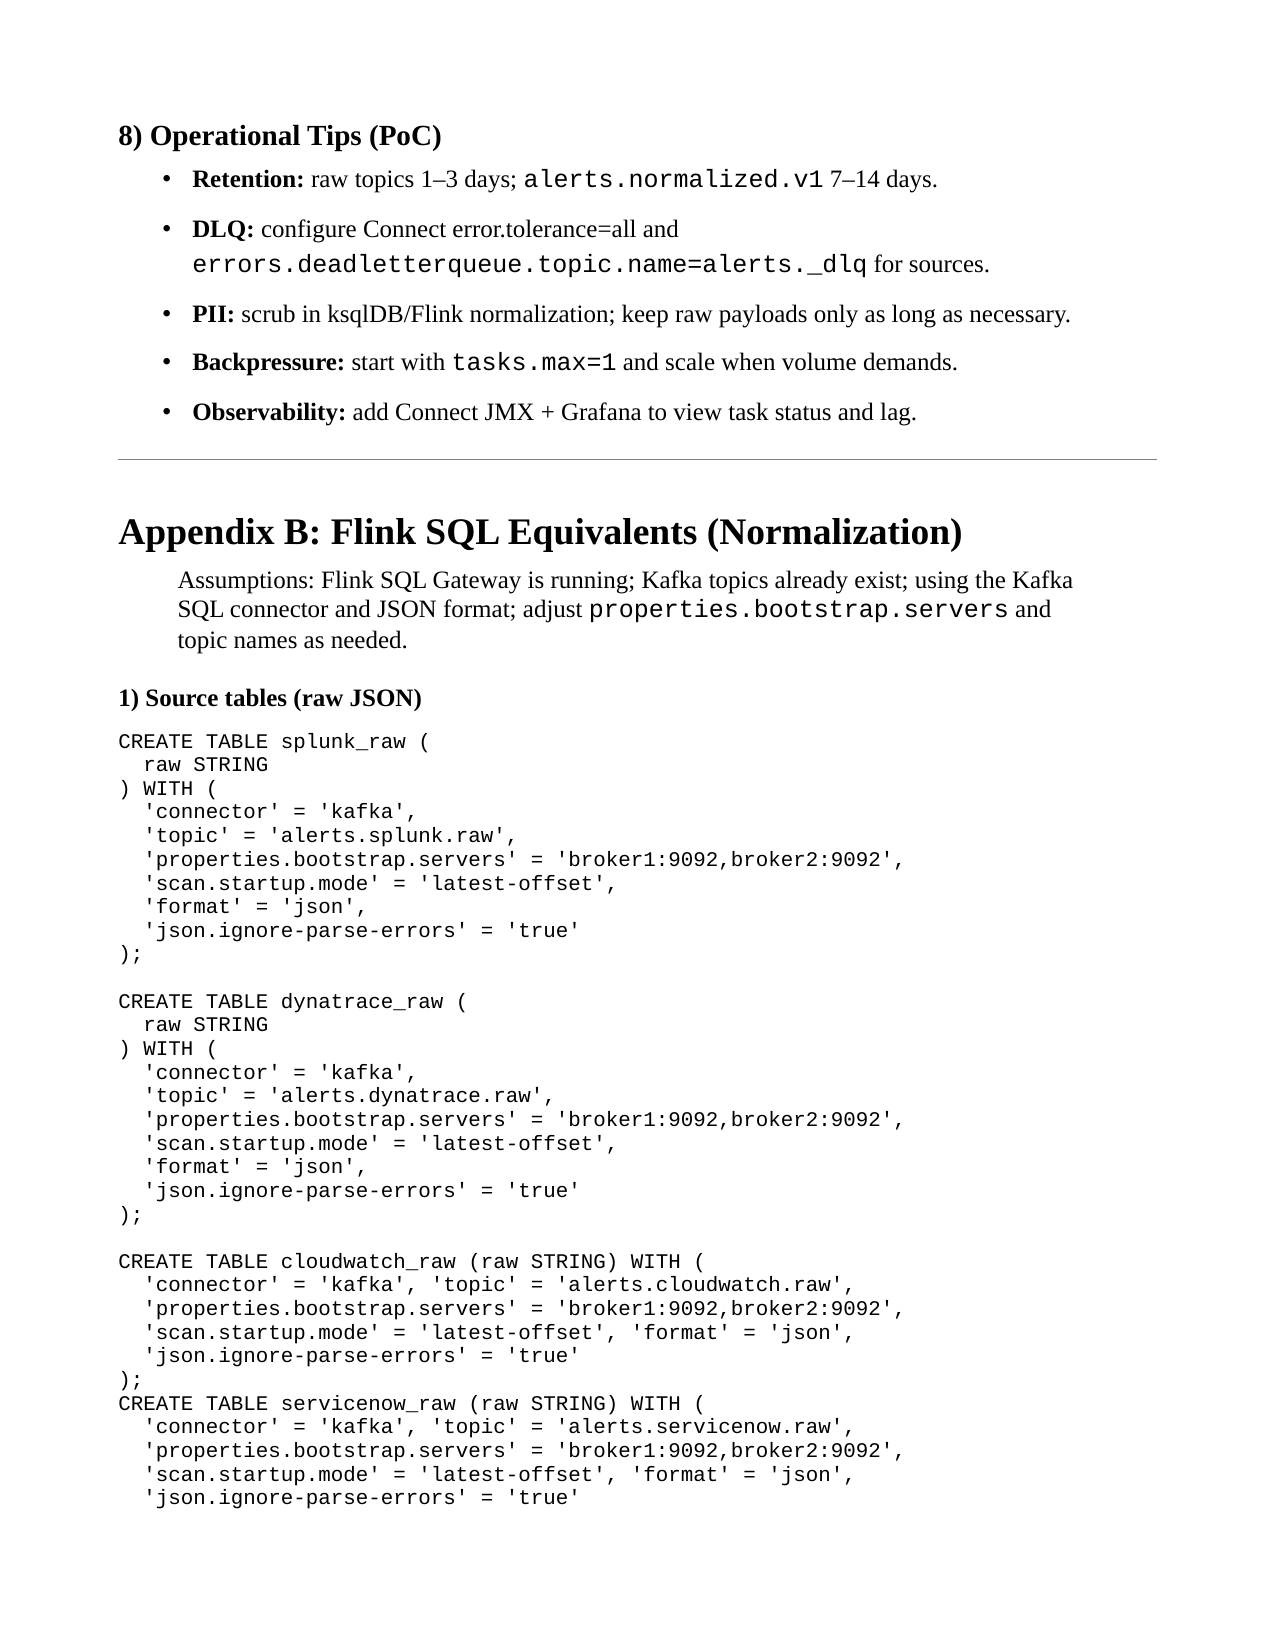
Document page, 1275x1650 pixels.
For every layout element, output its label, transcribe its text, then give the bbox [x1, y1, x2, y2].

text 'scan.startup.mode' = 'latest-offset', [118, 872, 1157, 896]
text raw STRING [118, 754, 1157, 778]
text 'connector' = 'kafka', 'topic' = 'alerts.servicenow.raw', [118, 1416, 1157, 1440]
list PII: scrub in ksqlDB/Flink normalization; keep raw payloads only as long as necessary. [162, 299, 1157, 328]
text 'json.ignore-parse-errors' = 'true' [118, 1180, 1157, 1203]
list Retention: raw topics 1–3 days; alerts.normalized.v1 7–14 days. [162, 164, 1157, 195]
text 'connector' = 'kafka', [118, 802, 1157, 825]
text 'scan.startup.mode' = 'latest-offset', 'format' = 'json', [118, 1464, 1157, 1487]
text CREATE TABLE splunk_raw ( [118, 731, 1157, 754]
text 'json.ignore-parse-errors' = 'true' [118, 1345, 1157, 1369]
subtitle Appendix B: Flink SQL Equivalents (Normalization) [118, 509, 1157, 553]
text 'json.ignore-parse-errors' = 'true' [118, 1487, 1157, 1511]
text 'connector' = 'kafka', [118, 1062, 1157, 1085]
text 'topic' = 'alerts.dynatrace.raw', [118, 1085, 1157, 1109]
text ); [118, 1369, 1157, 1393]
text CREATE TABLE dynatrace_raw ( [118, 991, 1157, 1014]
text CREATE TABLE cloudwatch_raw (raw STRING) WITH ( [118, 1251, 1157, 1274]
text 'format' = 'json', [118, 896, 1157, 920]
text 'properties.bootstrap.servers' = 'broker1:9092,broker2:9092', [118, 1109, 1157, 1133]
subtitle 8) Operational Tips (PoC) [118, 118, 1157, 152]
text CREATE TABLE servicenow_raw (raw STRING) WITH ( [118, 1393, 1157, 1416]
list DLQ: configure Connect error.tolerance=all and errors.deadletterqueue.topic.name=alerts._dlq for sources. [162, 214, 1157, 280]
text raw STRING [118, 1014, 1157, 1038]
text 'json.ignore-parse-errors' = 'true' [118, 920, 1157, 943]
text ); [118, 1203, 1157, 1227]
text ) WITH ( [118, 1038, 1157, 1062]
list Observability: add Connect JMX + Grafana to view task status and lag. [162, 397, 1157, 426]
text 'connector' = 'kafka', 'topic' = 'alerts.cloudwatch.raw', [118, 1274, 1157, 1298]
text ); [118, 943, 1157, 967]
list Backpressure: start with tasks.max=1 and scale when volume demands. [162, 347, 1157, 378]
text 'properties.bootstrap.servers' = 'broker1:9092,broker2:9092', [118, 849, 1157, 872]
text 'scan.startup.mode' = 'latest-offset', 'format' = 'json', [118, 1322, 1157, 1345]
text 'scan.startup.mode' = 'latest-offset', [118, 1133, 1157, 1156]
text Assumptions: Flink SQL Gateway is running; Kafka topics already exist; using the Kafka SQL connector and JSON format; adjust properties.bootstrap.servers and topic names as needed. [177, 565, 1098, 653]
text 'properties.bootstrap.servers' = 'broker1:9092,broker2:9092', [118, 1298, 1157, 1322]
text 'format' = 'json', [118, 1156, 1157, 1180]
text 'topic' = 'alerts.splunk.raw', [118, 825, 1157, 849]
text 'properties.bootstrap.servers' = 'broker1:9092,broker2:9092', [118, 1440, 1157, 1464]
text ) WITH ( [118, 778, 1157, 802]
text 1) Source tables (raw JSON) [118, 683, 1157, 712]
